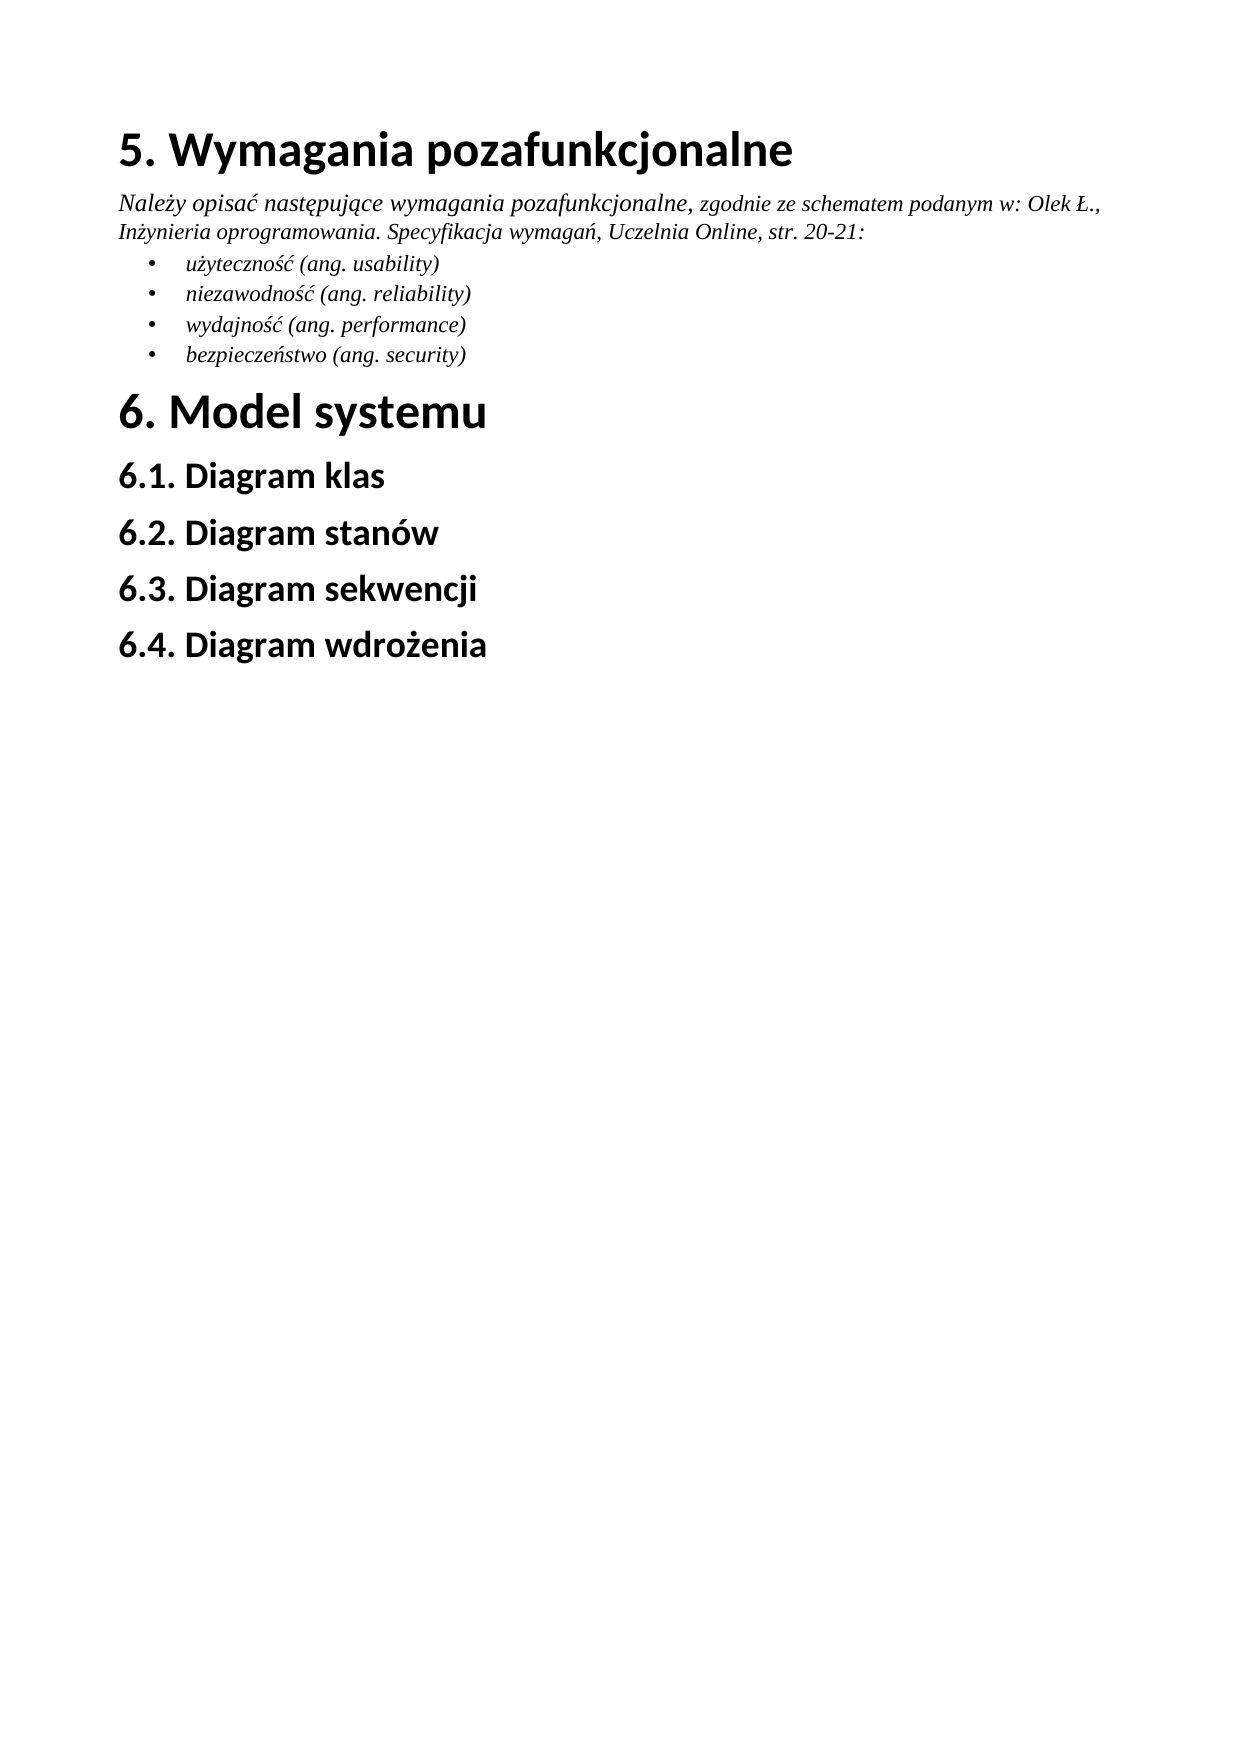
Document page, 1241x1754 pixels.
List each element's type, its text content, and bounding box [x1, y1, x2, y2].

text 6.2. Diagram stanów [118, 508, 1122, 554]
list niezawodność (ang. reliability) [148, 280, 1122, 307]
text 5. Wymagania pozafunkcjonalne [118, 118, 1122, 179]
text Należy opisać następujące wymagania pozafunkcjonalne, zgodnie ze schematem podanym w: Olek Ł., Inżynieria oprogramowania. Specyfikacja wymagań, Uczelnia Online, str. 20-21: [118, 188, 1122, 244]
list bezpieczeństwo (ang. security) [148, 341, 1122, 368]
list wydajność (ang. performance) [148, 311, 1122, 337]
text 6.3. Diagram sekwencji [118, 565, 1122, 611]
text 6.4. Diagram wdrożenia [118, 621, 1122, 667]
list użyteczność (ang. usability) [148, 250, 1122, 276]
text 6. Model systemu [118, 379, 1122, 441]
text 6.1. Diagram klas [118, 452, 1122, 498]
